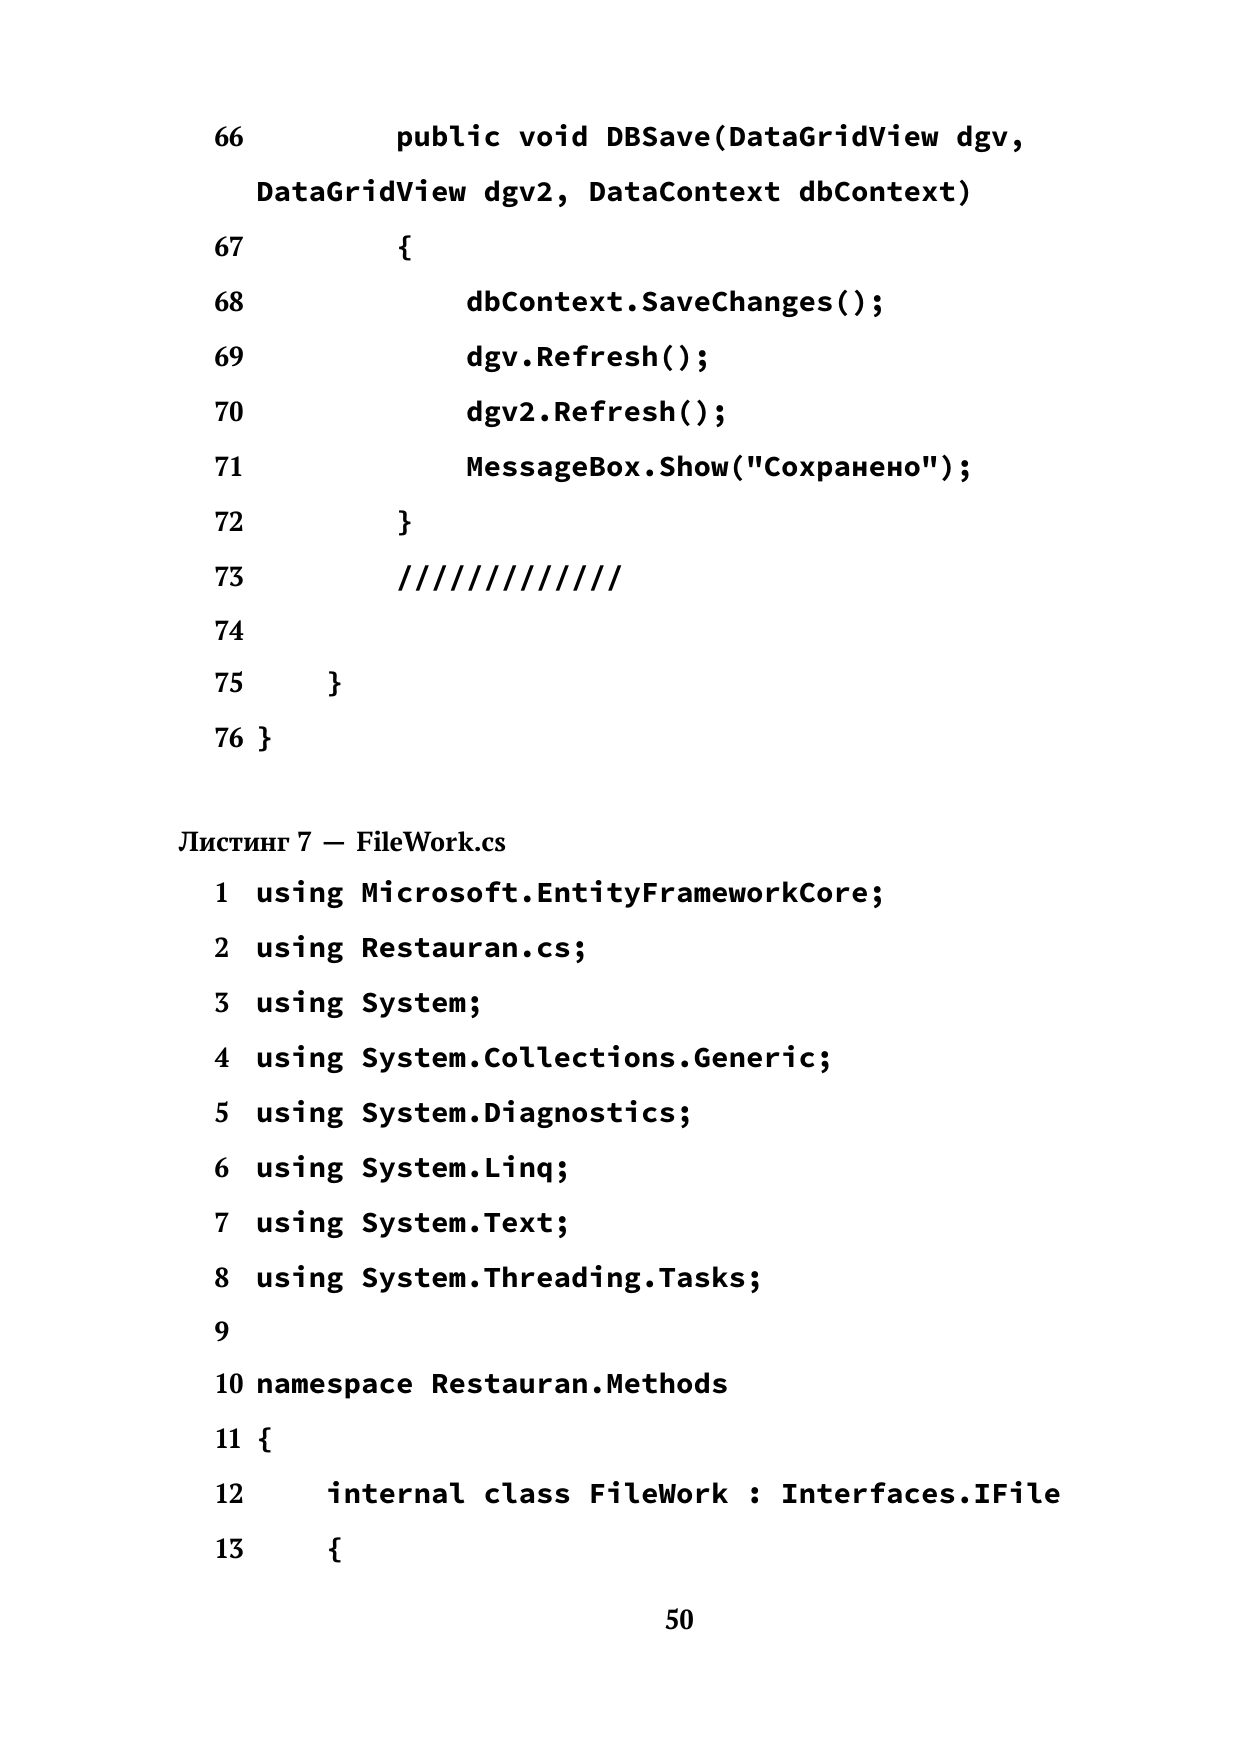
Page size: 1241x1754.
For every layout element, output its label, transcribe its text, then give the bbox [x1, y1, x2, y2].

list public void DBSave(DataGridView dgv, DataGridView dgv2, DataContext dbContext) [214, 118, 1181, 210]
list using Microsoft.EntityFrameworkCore; [214, 874, 1181, 911]
list using System.Linq; [214, 1149, 1181, 1186]
list MessageBox.Show("Сохранено"); [214, 448, 1181, 485]
list dgv.Refresh(); [214, 338, 1181, 375]
list dbContext.SaveChanges(); [214, 283, 1181, 320]
list namespace Restauran.Methods [214, 1364, 1181, 1401]
list ///////////// [214, 558, 1181, 595]
list dgv2.Refresh(); [214, 393, 1181, 430]
list using System.Collections.Generic; [214, 1039, 1181, 1076]
list } [214, 503, 1181, 540]
list { [214, 1419, 1181, 1456]
list { [214, 228, 1181, 265]
text Листинг 7 — FileWork.cs [177, 824, 1181, 857]
list { [214, 1529, 1181, 1566]
list } [214, 663, 1181, 700]
list using System; [214, 984, 1181, 1021]
list } [214, 718, 1181, 755]
list using Restauran.cs; [214, 929, 1181, 966]
list using System.Threading.Tasks; [214, 1259, 1181, 1296]
list using System.Text; [214, 1204, 1181, 1241]
list internal class FileWork : Interfaces.IFile [214, 1474, 1181, 1511]
list using System.Diagnostics; [214, 1094, 1181, 1131]
